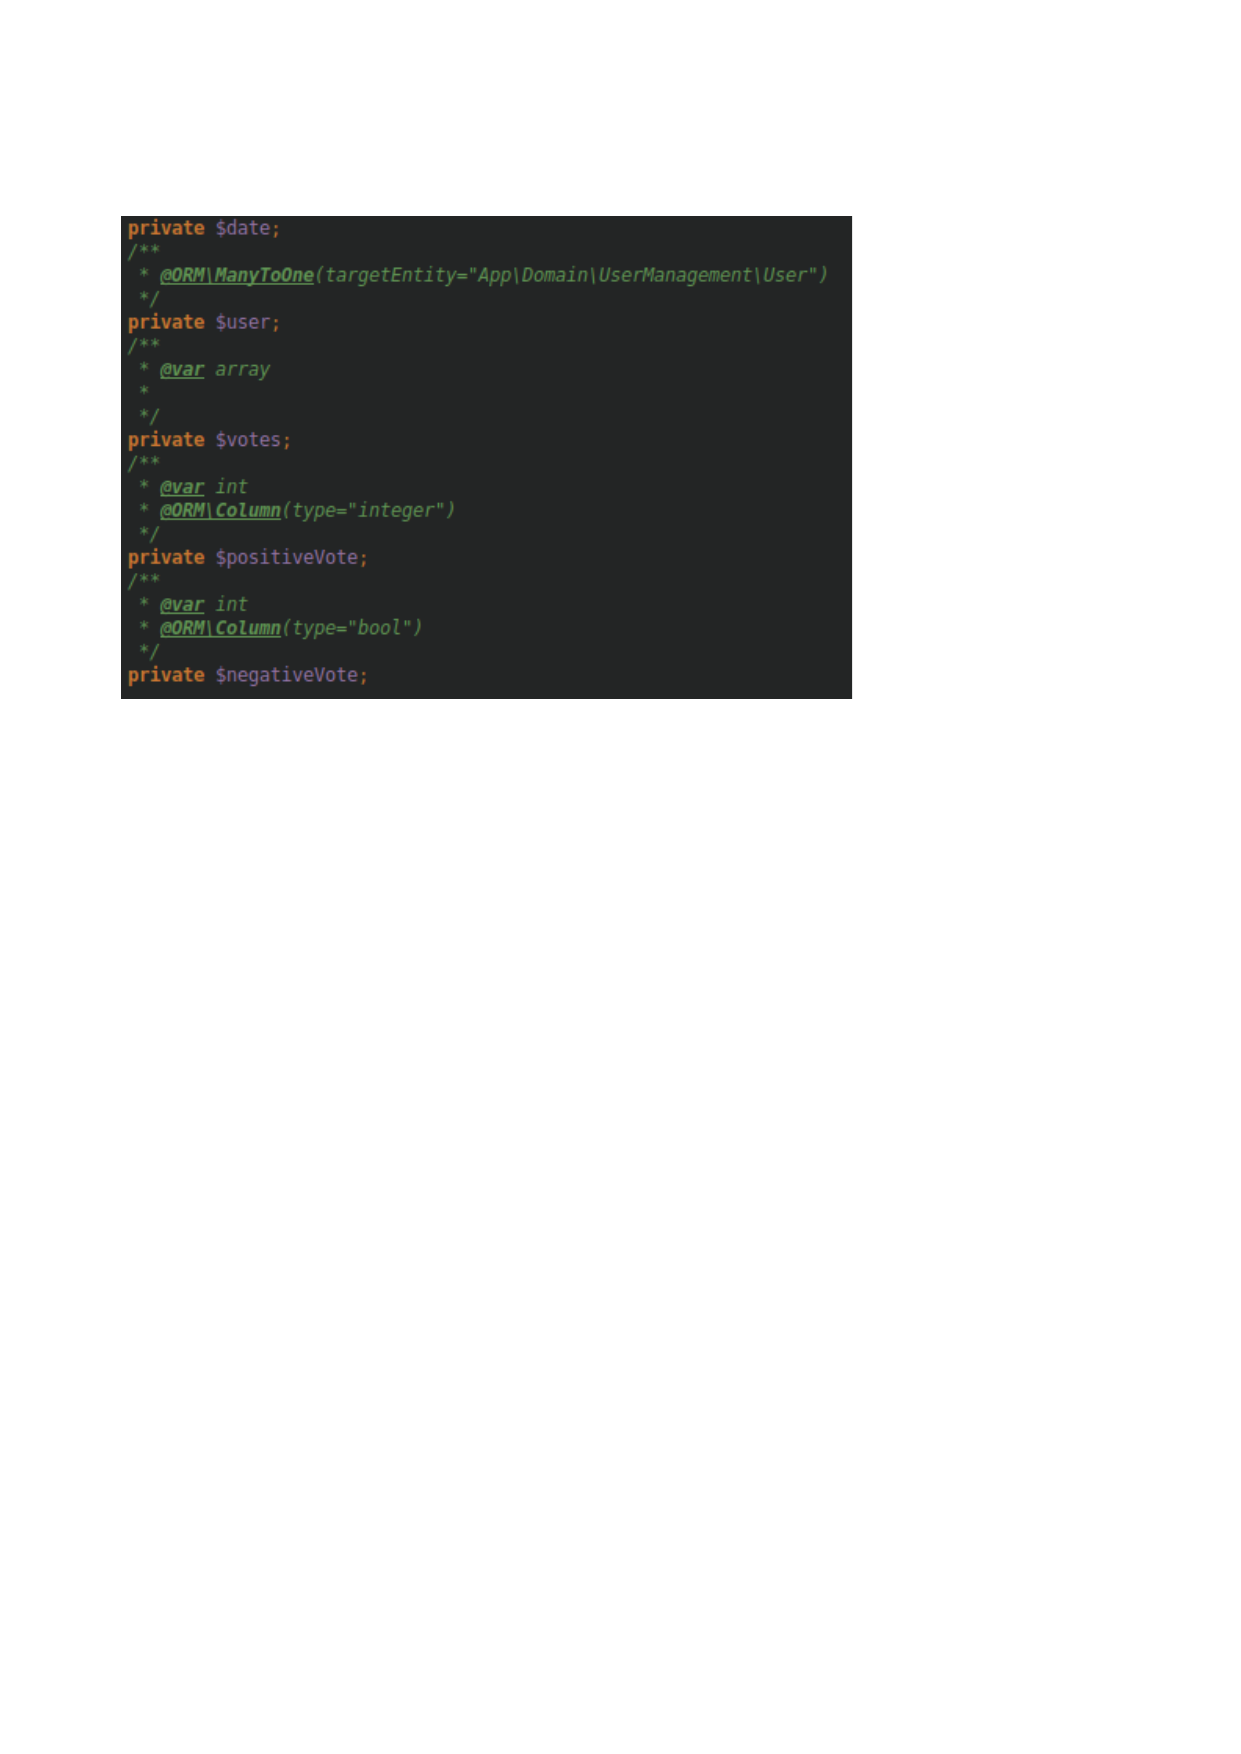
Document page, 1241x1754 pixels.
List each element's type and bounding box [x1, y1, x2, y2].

picture [121, 216, 853, 699]
